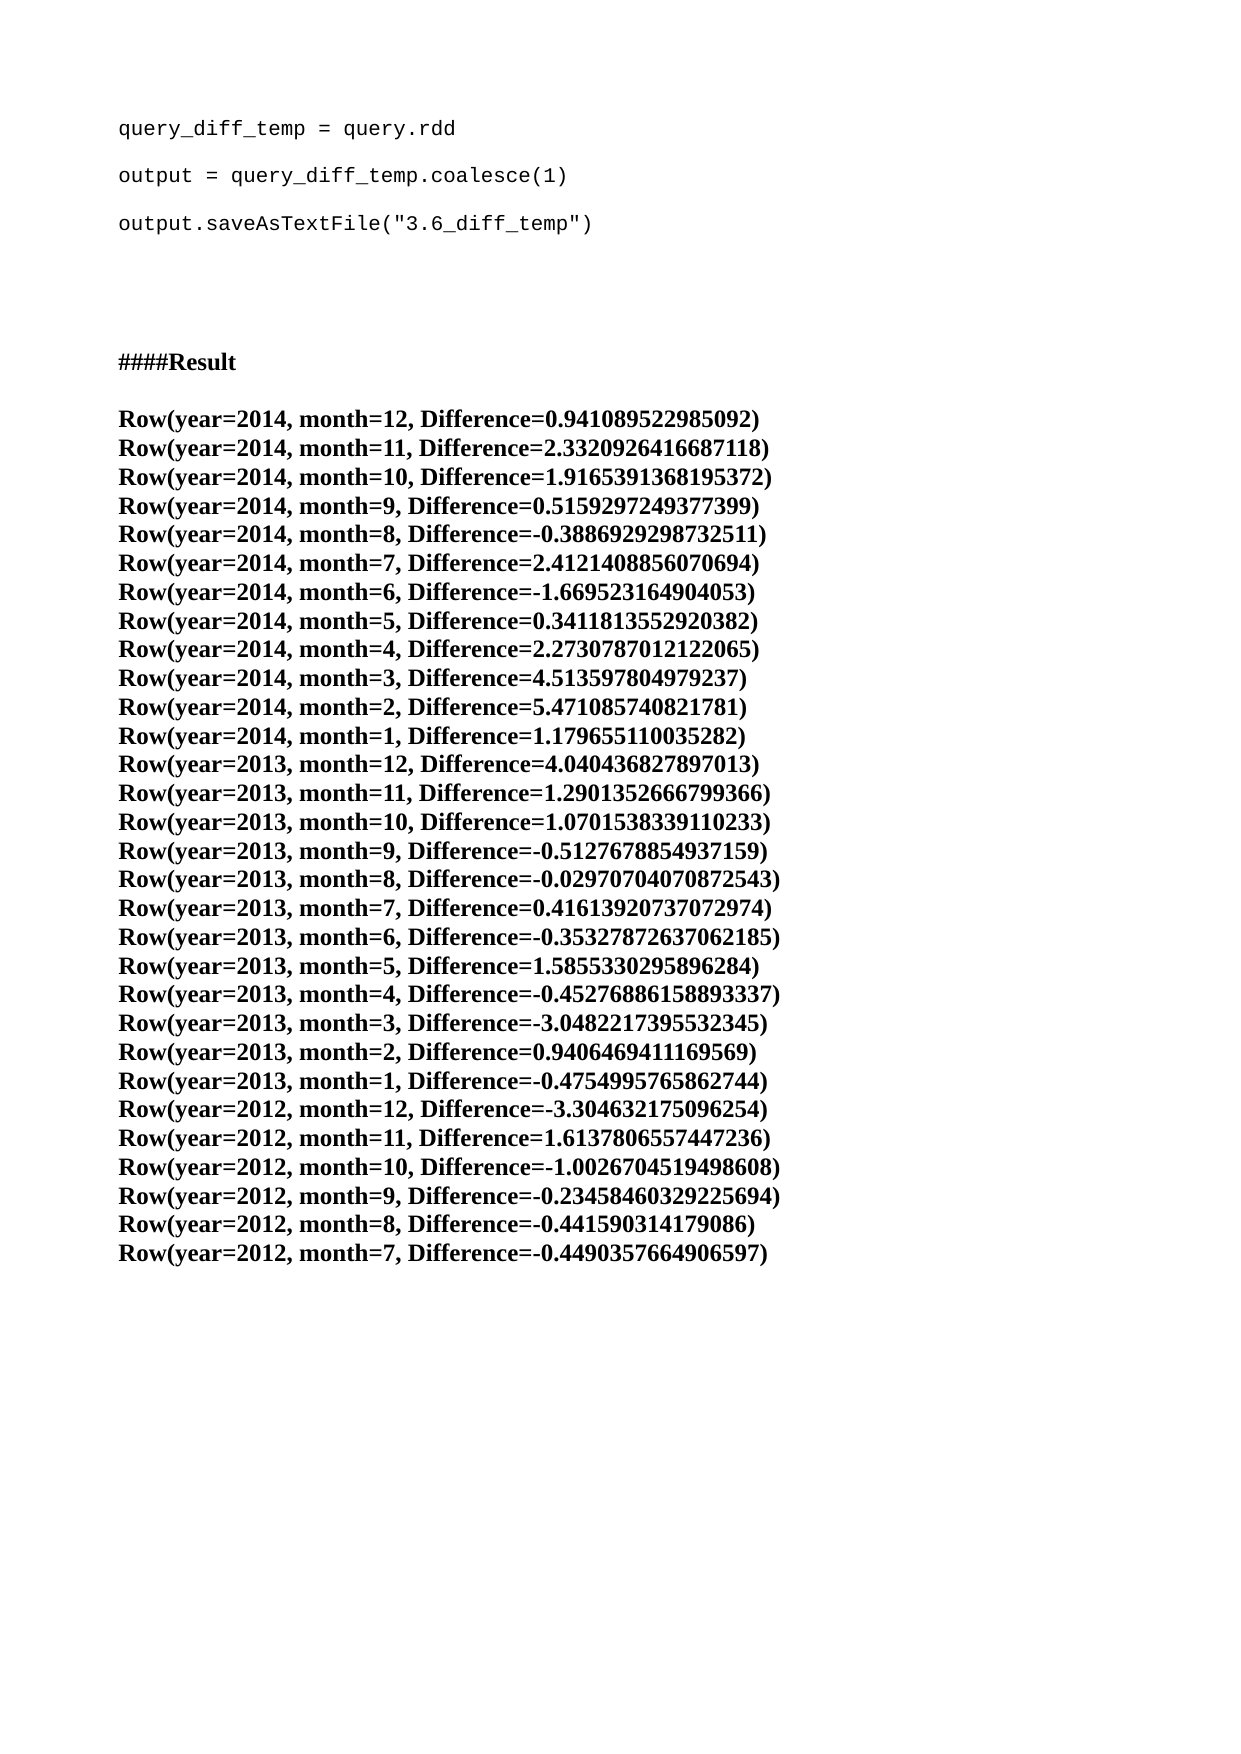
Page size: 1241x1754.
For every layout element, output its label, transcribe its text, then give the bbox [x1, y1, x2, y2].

text Row(year=2014, month=2, Difference=5.471085740821781) [118, 692, 1122, 721]
text Row(year=2013, month=12, Difference=4.040436827897013) [118, 749, 1122, 778]
text Row(year=2013, month=11, Difference=1.2901352666799366) [118, 778, 1122, 807]
text Row(year=2014, month=5, Difference=0.3411813552920382) [118, 606, 1122, 634]
text Row(year=2014, month=1, Difference=1.179655110035282) [118, 721, 1122, 749]
text Row(year=2012, month=10, Difference=-1.0026704519498608) [118, 1152, 1122, 1181]
text ####Result [118, 347, 1122, 376]
text query_diff_temp = query.rdd [118, 118, 1122, 142]
text Row(year=2012, month=9, Difference=-0.23458460329225694) [118, 1181, 1122, 1209]
text output.saveAsTextFile("3.6_diff_temp") [118, 213, 1122, 236]
text Row(year=2013, month=10, Difference=1.0701538339110233) [118, 807, 1122, 836]
text Row(year=2014, month=3, Difference=4.513597804979237) [118, 663, 1122, 692]
text Row(year=2014, month=4, Difference=2.2730787012122065) [118, 634, 1122, 663]
text Row(year=2014, month=6, Difference=-1.669523164904053) [118, 577, 1122, 606]
text Row(year=2012, month=11, Difference=1.6137806557447236) [118, 1123, 1122, 1152]
text Row(year=2013, month=4, Difference=-0.45276886158893337) [118, 979, 1122, 1008]
text Row(year=2013, month=7, Difference=0.41613920737072974) [118, 893, 1122, 922]
text Row(year=2014, month=12, Difference=0.941089522985092) [118, 404, 1122, 433]
text output = query_diff_temp.coalesce(1) [118, 165, 1122, 189]
text Row(year=2013, month=5, Difference=1.5855330295896284) [118, 951, 1122, 979]
text Row(year=2013, month=9, Difference=-0.5127678854937159) [118, 836, 1122, 864]
text Row(year=2014, month=10, Difference=1.9165391368195372) [118, 462, 1122, 491]
text Row(year=2012, month=8, Difference=-0.441590314179086) [118, 1209, 1122, 1238]
text Row(year=2012, month=12, Difference=-3.304632175096254) [118, 1094, 1122, 1123]
text Row(year=2013, month=6, Difference=-0.35327872637062185) [118, 922, 1122, 951]
text Row(year=2012, month=7, Difference=-0.4490357664906597) [118, 1238, 1122, 1267]
text Row(year=2013, month=3, Difference=-3.0482217395532345) [118, 1008, 1122, 1037]
text Row(year=2014, month=8, Difference=-0.3886929298732511) [118, 519, 1122, 548]
text Row(year=2014, month=7, Difference=2.4121408856070694) [118, 548, 1122, 577]
text Row(year=2013, month=1, Difference=-0.4754995765862744) [118, 1066, 1122, 1094]
text Row(year=2013, month=2, Difference=0.9406469411169569) [118, 1037, 1122, 1066]
text Row(year=2014, month=9, Difference=0.5159297249377399) [118, 491, 1122, 519]
text Row(year=2013, month=8, Difference=-0.02970704070872543) [118, 864, 1122, 893]
text Row(year=2014, month=11, Difference=2.3320926416687118) [118, 433, 1122, 462]
